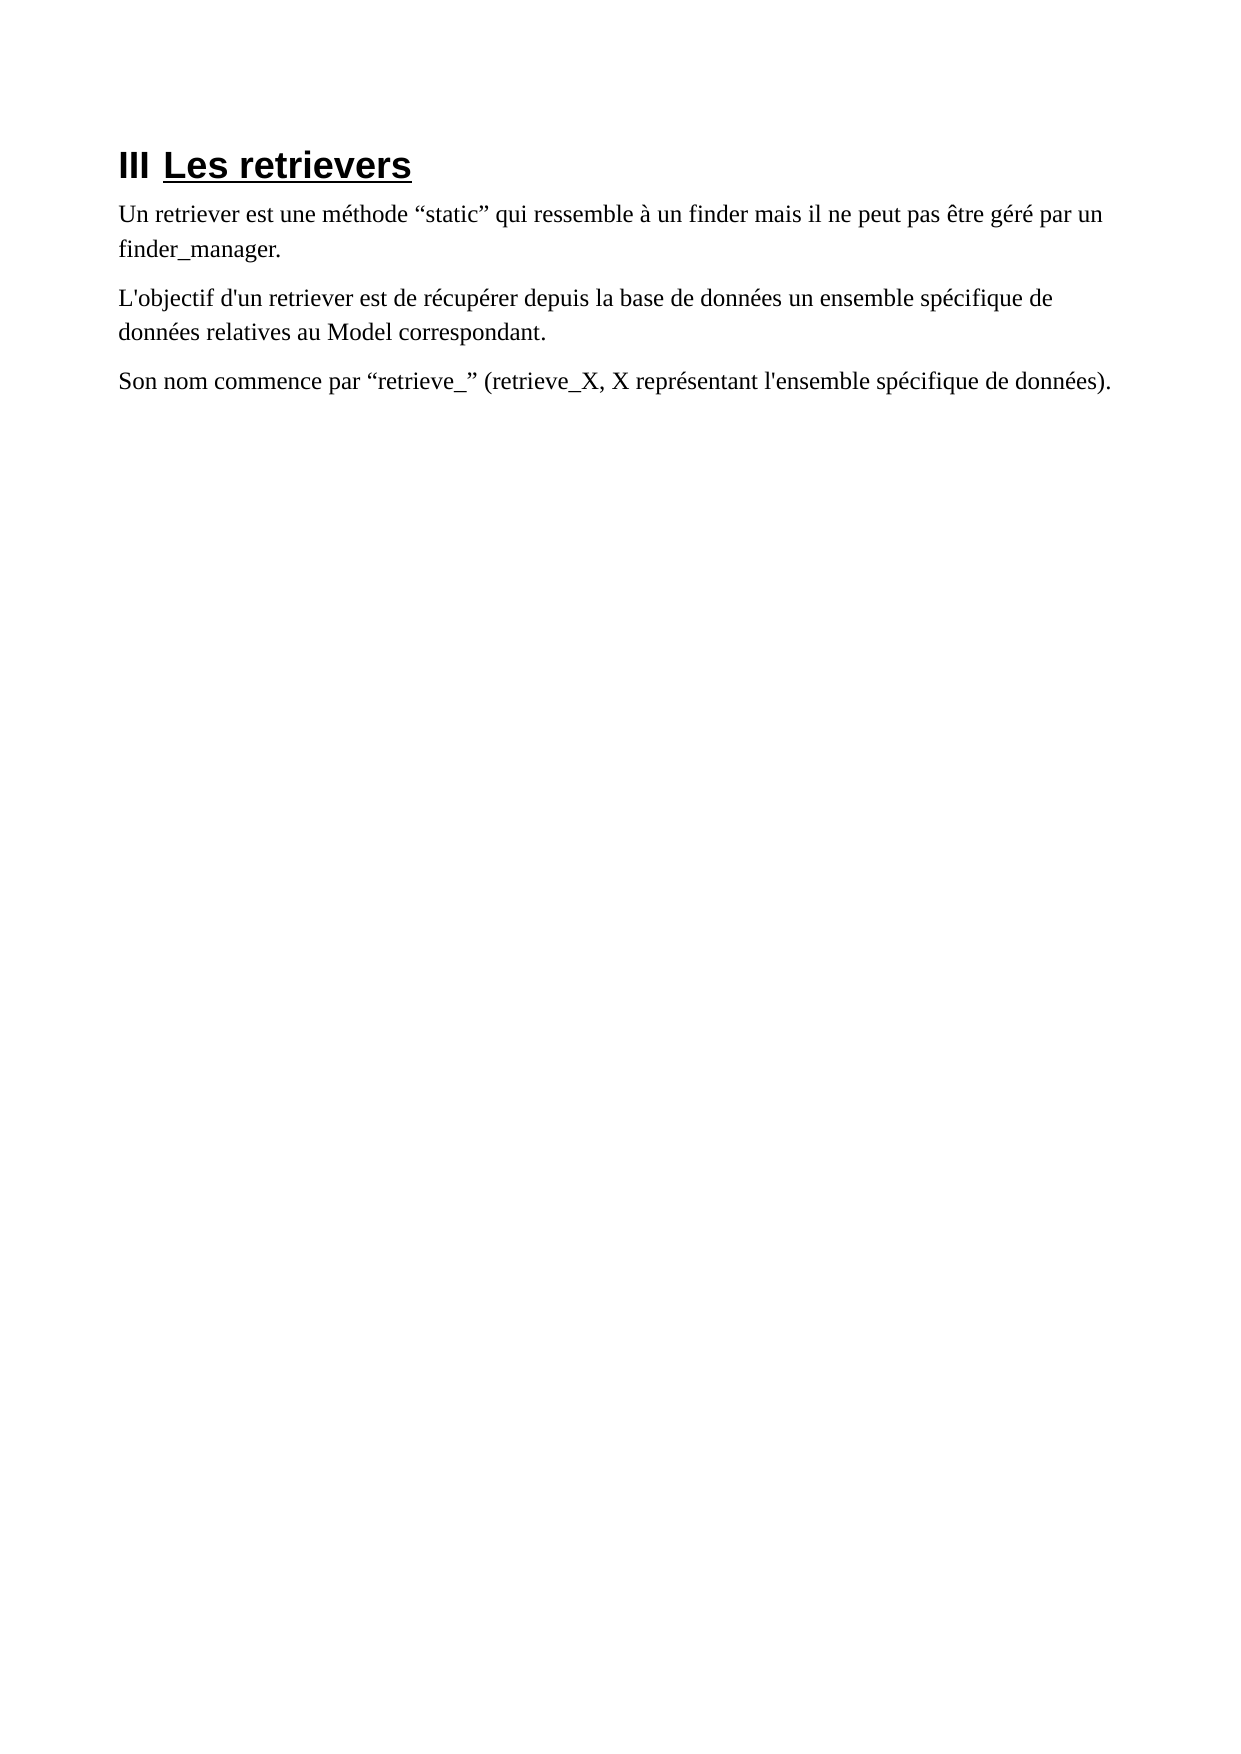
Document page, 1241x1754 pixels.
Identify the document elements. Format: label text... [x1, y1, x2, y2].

text Un retriever est une méthode “static” qui ressemble à un finder mais il ne peut pas être géré par un finder_manager. [118, 199, 1122, 262]
subtitle Les retrievers [118, 143, 1122, 187]
text Son nom commence par “retrieve_” (retrieve_X, X représentant l'ensemble spécifique de données). [118, 366, 1122, 395]
text L'objectif d'un retriever est de récupérer depuis la base de données un ensemble spécifique de données relatives au Model correspondant. [118, 283, 1122, 346]
